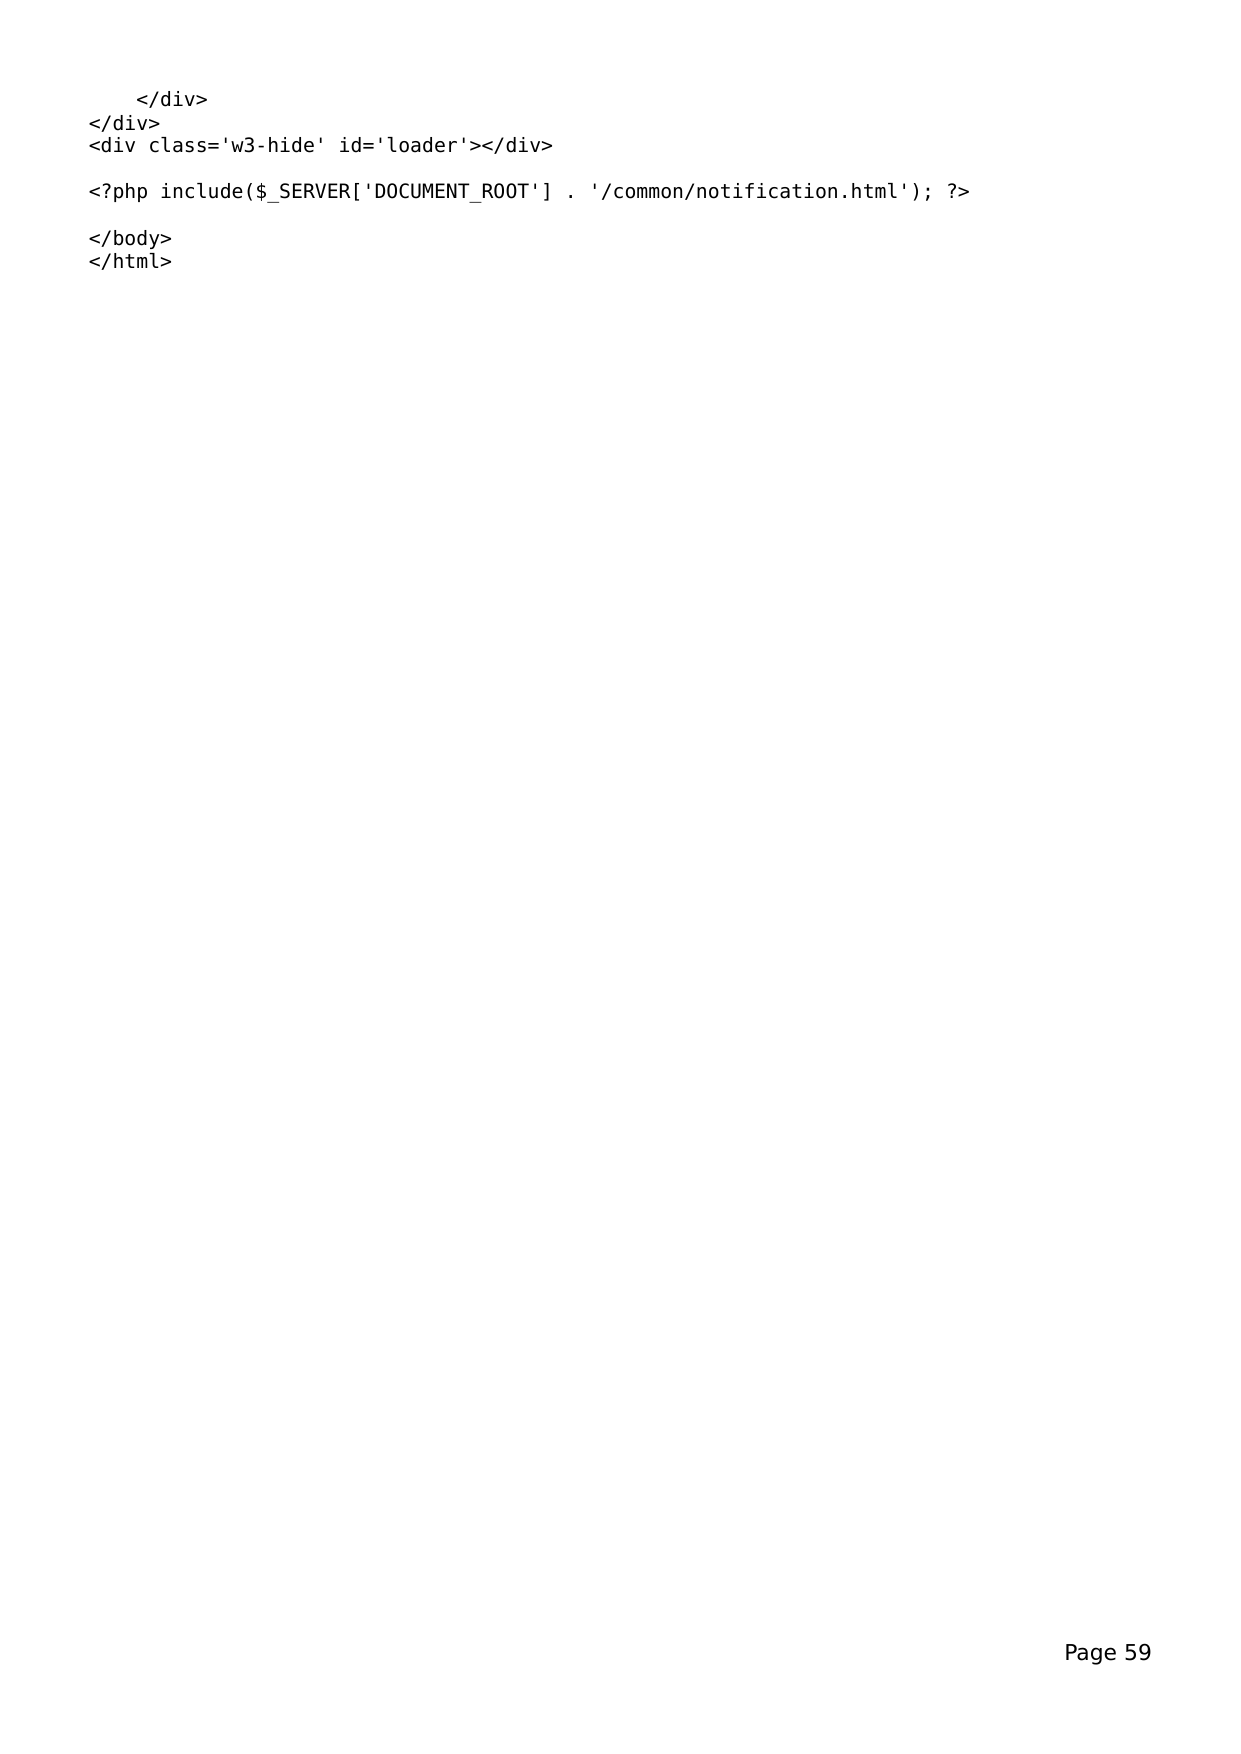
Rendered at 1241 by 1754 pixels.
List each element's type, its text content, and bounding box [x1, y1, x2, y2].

text </body> [88, 227, 1152, 250]
text </div> [88, 88, 1152, 112]
text </div> [88, 112, 1152, 134]
text <?php include($_SERVER['DOCUMENT_ROOT'] . '/common/notification.html'); ?> [88, 181, 1152, 204]
text </html> [88, 250, 1152, 273]
text <div class='w3-hide' id='loader'></div> [88, 134, 1152, 158]
